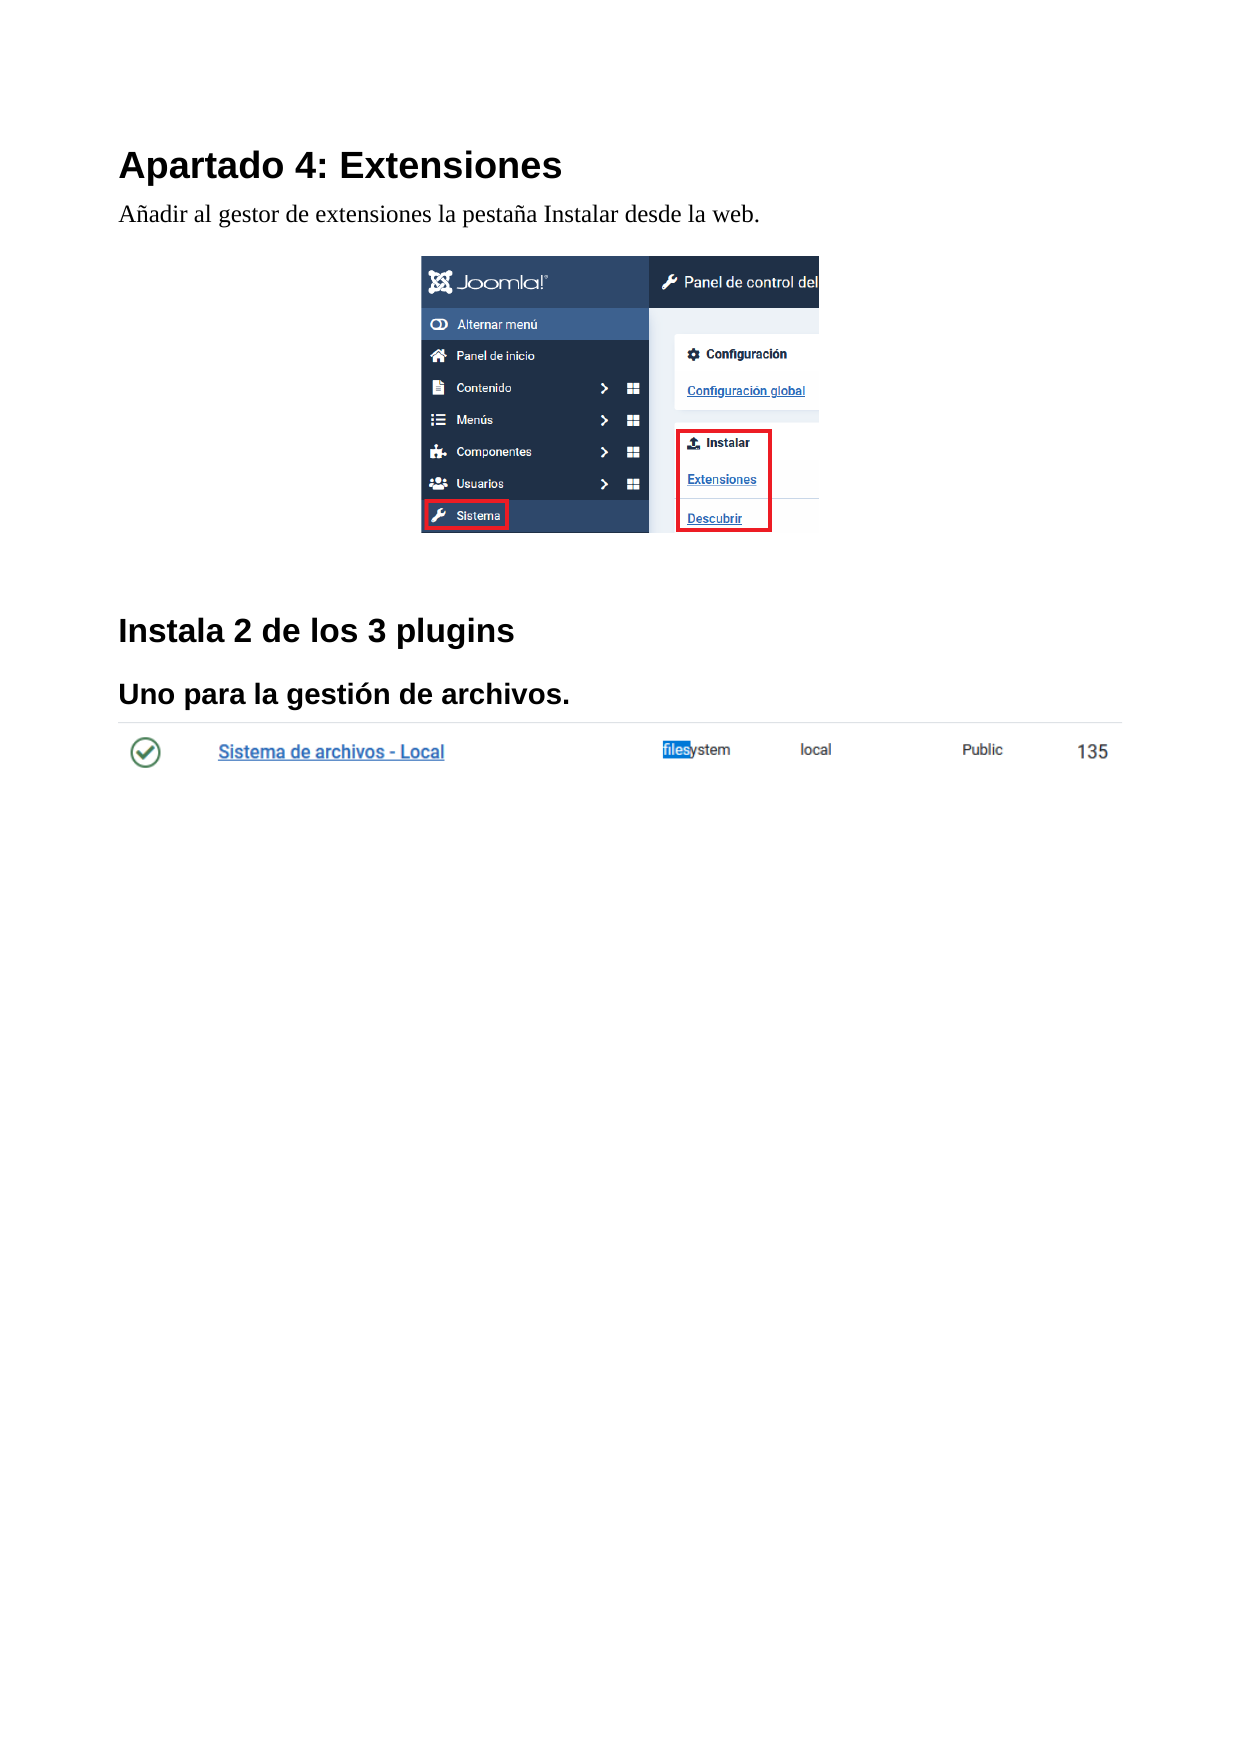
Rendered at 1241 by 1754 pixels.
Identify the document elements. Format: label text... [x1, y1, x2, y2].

picture [118, 722, 1123, 775]
picture [421, 256, 819, 533]
text Añadir al gestor de extensiones la pestaña Instalar desde la web. [118, 199, 1122, 228]
subtitle Apartado 4: Extensiones [118, 143, 1122, 187]
subtitle Instala 2 de los 3 plugins [118, 611, 1122, 649]
subtitle Uno para la gestión de archivos. [118, 677, 1122, 710]
